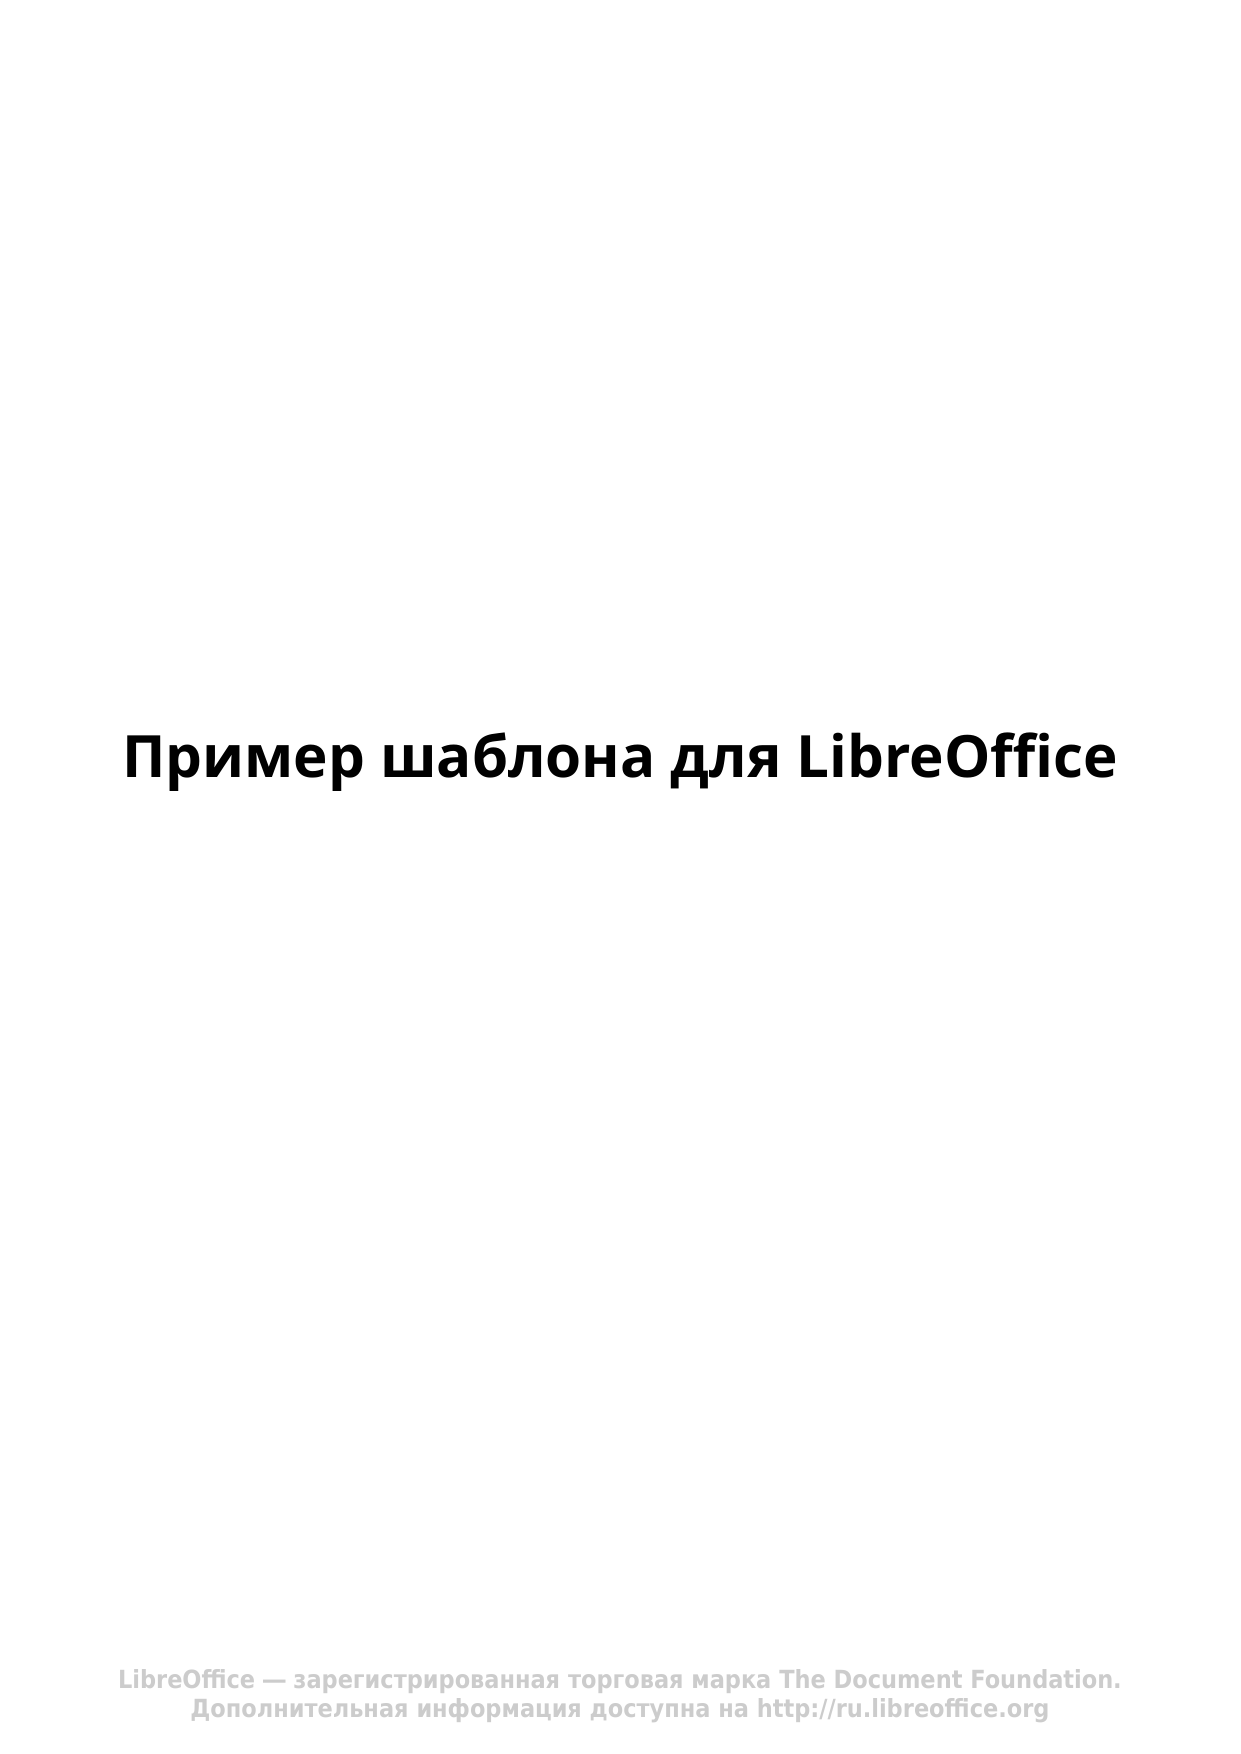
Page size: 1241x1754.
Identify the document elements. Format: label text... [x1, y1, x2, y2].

text Пример шаблона для LibreOffice [0, 715, 1240, 795]
